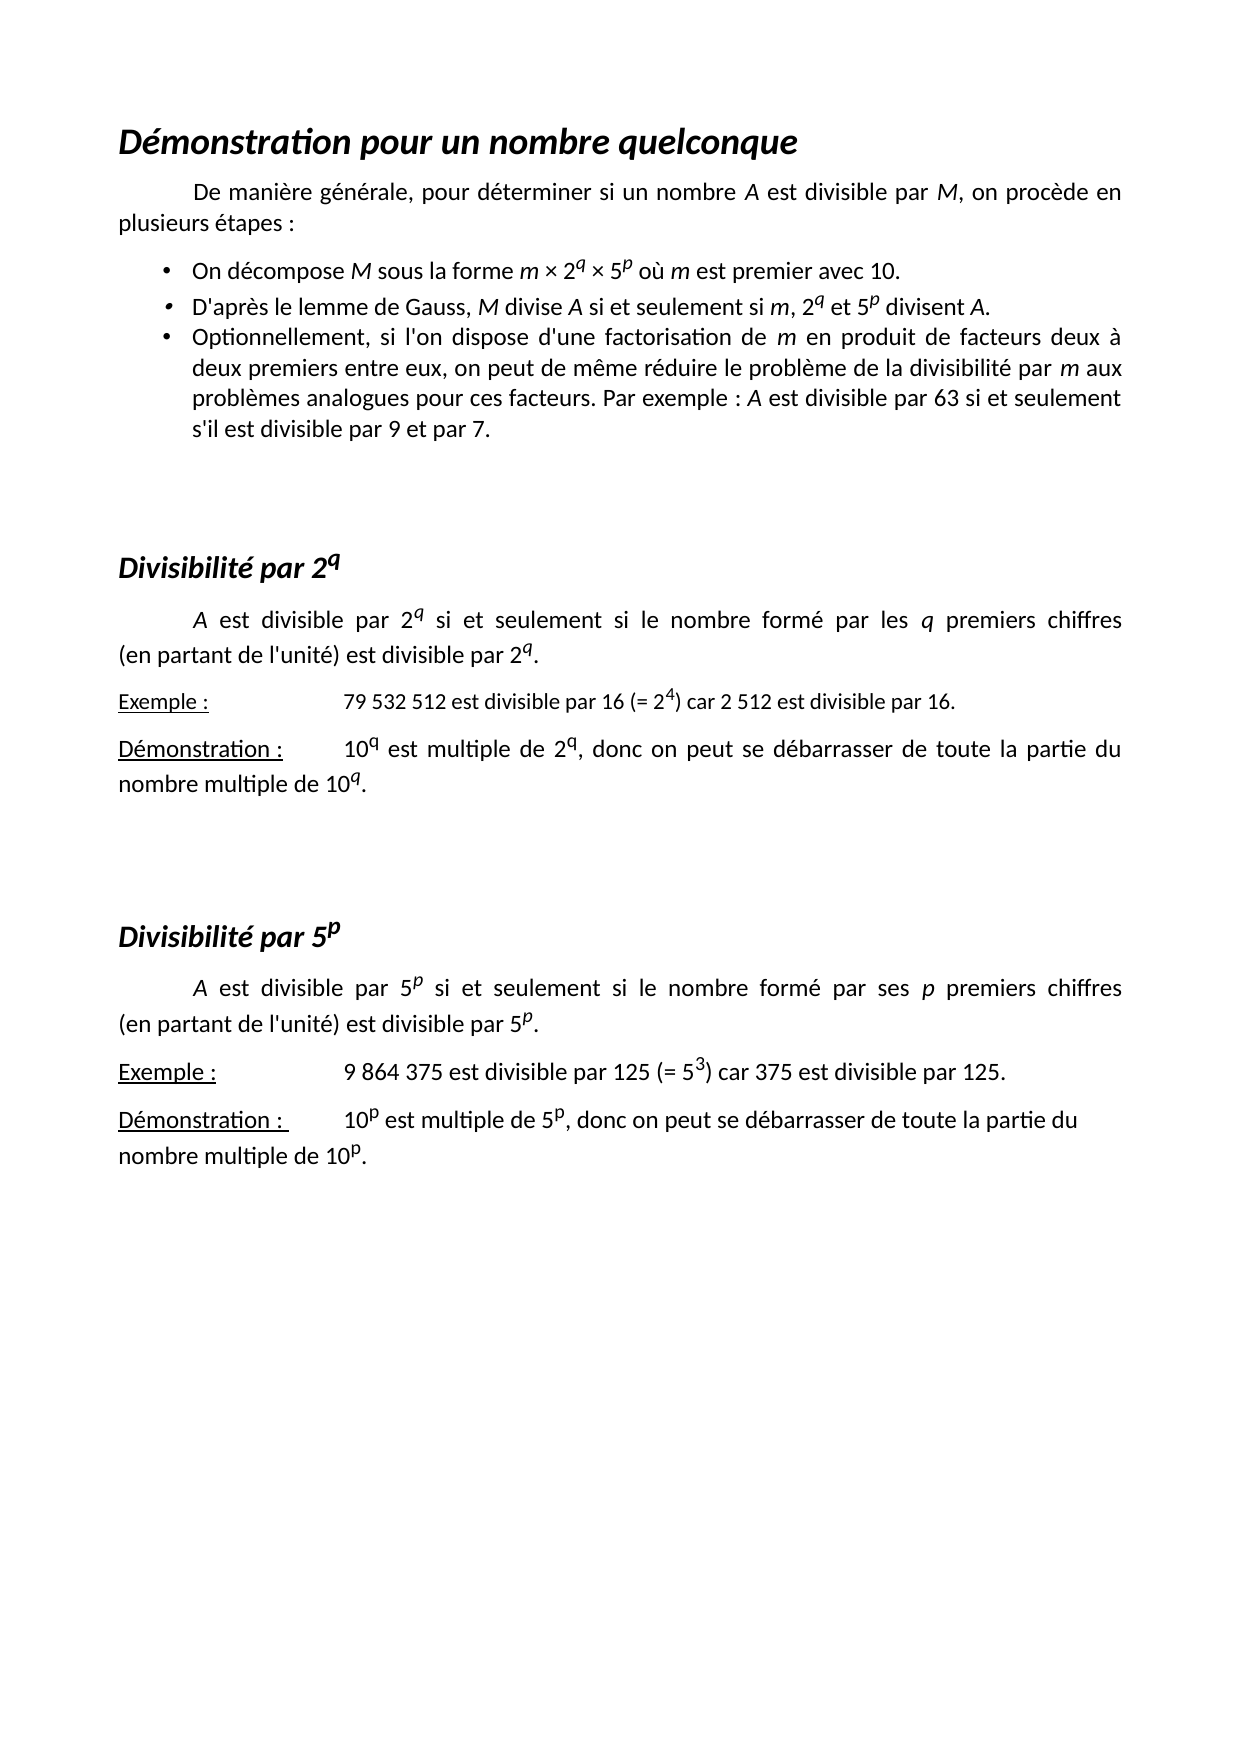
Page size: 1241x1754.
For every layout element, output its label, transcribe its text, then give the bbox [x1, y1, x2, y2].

list D'après le lemme de Gauss, M divise A si et seulement si m, 2q et 5p divisent A. [162, 286, 1122, 321]
text Démonstration : 10q est multiple de 2q, donc on peut se débarrasser de toute la partie du nombre multiple de 10q. [118, 728, 1122, 799]
text Démonstration : 10p est multiple de 5p, donc on peut se débarrasser de toute la partie du nombre multiple de 10p. [118, 1099, 1122, 1170]
list Optionnellement, si l'on dispose d'une factorisation de m en produit de facteurs deux à deux premiers entre eux, on peut de même réduire le problème de la divisibilité par m aux problèmes analogues pour ces facteurs. Par exemple : A est divisible par 63 si et seulement s'il est divisible par 9 et par 7. [162, 321, 1122, 443]
text A est divisible par 2q si et seulement si le nombre formé par les q premiers chiffres (en partant de l'unité) est divisible par 2q. [118, 599, 1122, 670]
list On décompose M sous la forme m × 2q × 5p où m est premier avec 10. [162, 250, 1122, 286]
text Divisibilité par 2q [118, 542, 1122, 586]
subtitle Démonstration pour un nombre quelconque [118, 118, 1122, 164]
text A est divisible par 5p si et seulement si le nombre formé par ses p premiers chiffres (en partant de l'unité) est divisible par 5p. [118, 967, 1122, 1038]
subtitle Divisibilité par 5p [118, 910, 1122, 955]
text Exemple : 9 864 375 est divisible par 125 (= 53) car 375 est divisible par 125. [118, 1051, 1122, 1087]
text De manière générale, pour déterminer si un nombre A est divisible par M, on procède en plusieurs étapes : [118, 176, 1122, 237]
text Exemple : 79 532 512 est divisible par 16 (= 24) car 2 512 est divisible par 16. [118, 683, 1122, 715]
